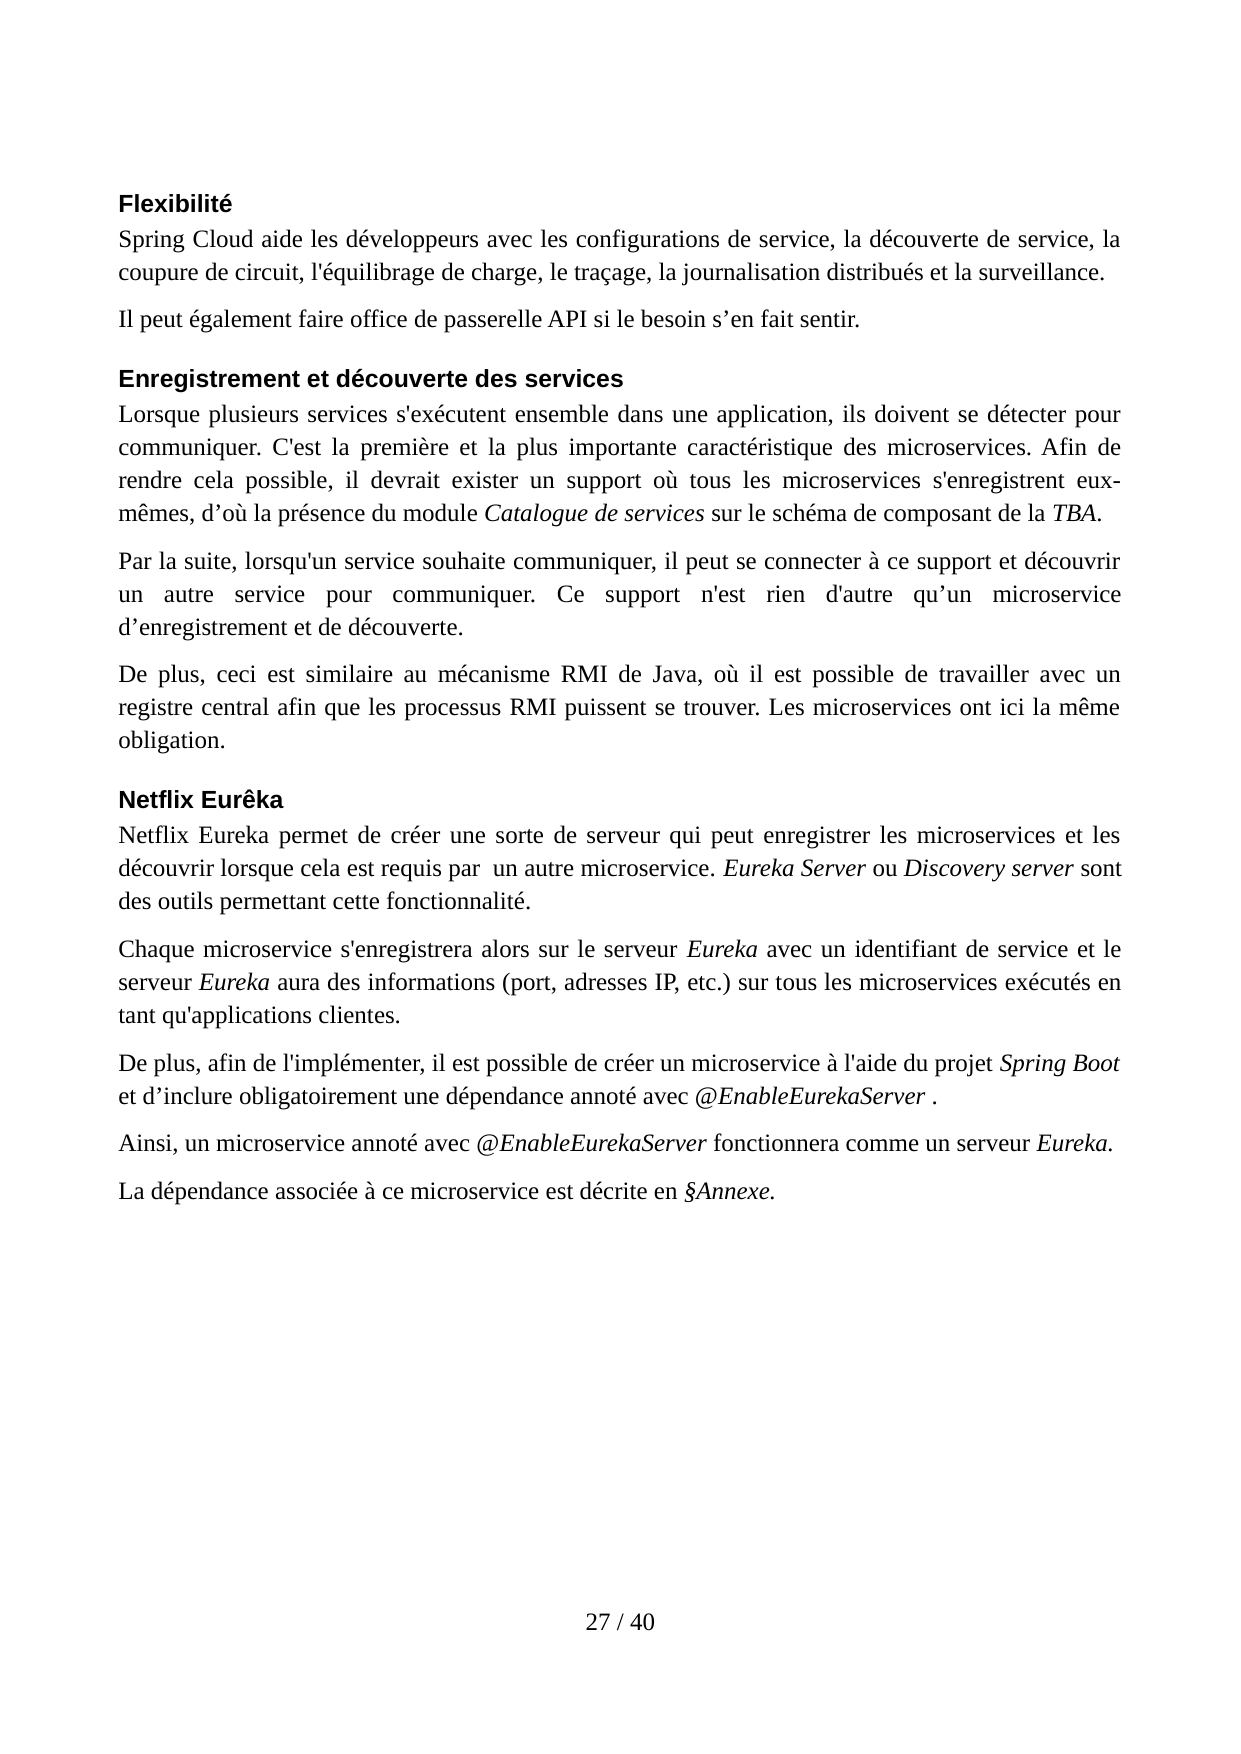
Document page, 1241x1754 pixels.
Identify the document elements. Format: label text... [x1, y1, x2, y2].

subtitle Netflix Eurêka [118, 786, 1122, 814]
text Spring Cloud aide les développeurs avec les configurations de service, la découverte de service, la coupure de circuit, l'équilibrage de charge, le traçage, la journalisation distribués et la surveillance. [118, 224, 1122, 285]
text Chaque microservice s'enregistrera alors sur le serveur Eureka avec un identifiant de service et le serveur Eureka aura des informations (port, adresses IP, etc.) sur tous les microservices exécutés en tant qu'applications clientes. [118, 934, 1122, 1029]
text Il peut également faire office de passerelle API si le besoin s’en fait sentir. [118, 304, 1122, 333]
text Netflix Eureka permet de créer une sorte de serveur qui peut enregistrer les microservices et les découvrir lorsque cela est requis par un autre microservice. Eureka Server ou Discovery server sont des outils permettant cette fonctionnalité. [118, 820, 1122, 915]
text La dépendance associée à ce microservice est décrite en §Annexe. [118, 1176, 1122, 1205]
text Lorsque plusieurs services s'exécutent ensemble dans une application, ils doivent se détecter pour communiquer. C'est la première et la plus importante caractéristique des microservices. Afin de rendre cela possible, il devrait exister un support où tous les microservices s'enregistrent eux-mêmes, d’où la présence du module Catalogue de services sur le schéma de composant de la TBA. [118, 399, 1122, 527]
subtitle Flexibilité [118, 189, 1122, 217]
text Par la suite, lorsqu'un service souhaite communiquer, il peut se connecter à ce support et découvrir un autre service pour communiquer. Ce support n'est rien d'autre qu’un microservice d’enregistrement et de découverte. [118, 546, 1122, 641]
text Ainsi, un microservice annoté avec @EnableEurekaServer fonctionnera comme un serveur Eureka. [118, 1128, 1122, 1157]
subtitle Enregistrement et découverte des services [118, 364, 1122, 393]
text De plus, ceci est similaire au mécanisme RMI de Java, où il est possible de travailler avec un registre central afin que les processus RMI puissent se trouver. Les microservices ont ici la même obligation. [118, 659, 1122, 754]
text De plus, afin de l'implémenter, il est possible de créer un microservice à l'aide du projet Spring Boot et d’inclure obligatoirement une dépendance annoté avec @EnableEurekaServer . [118, 1048, 1122, 1109]
